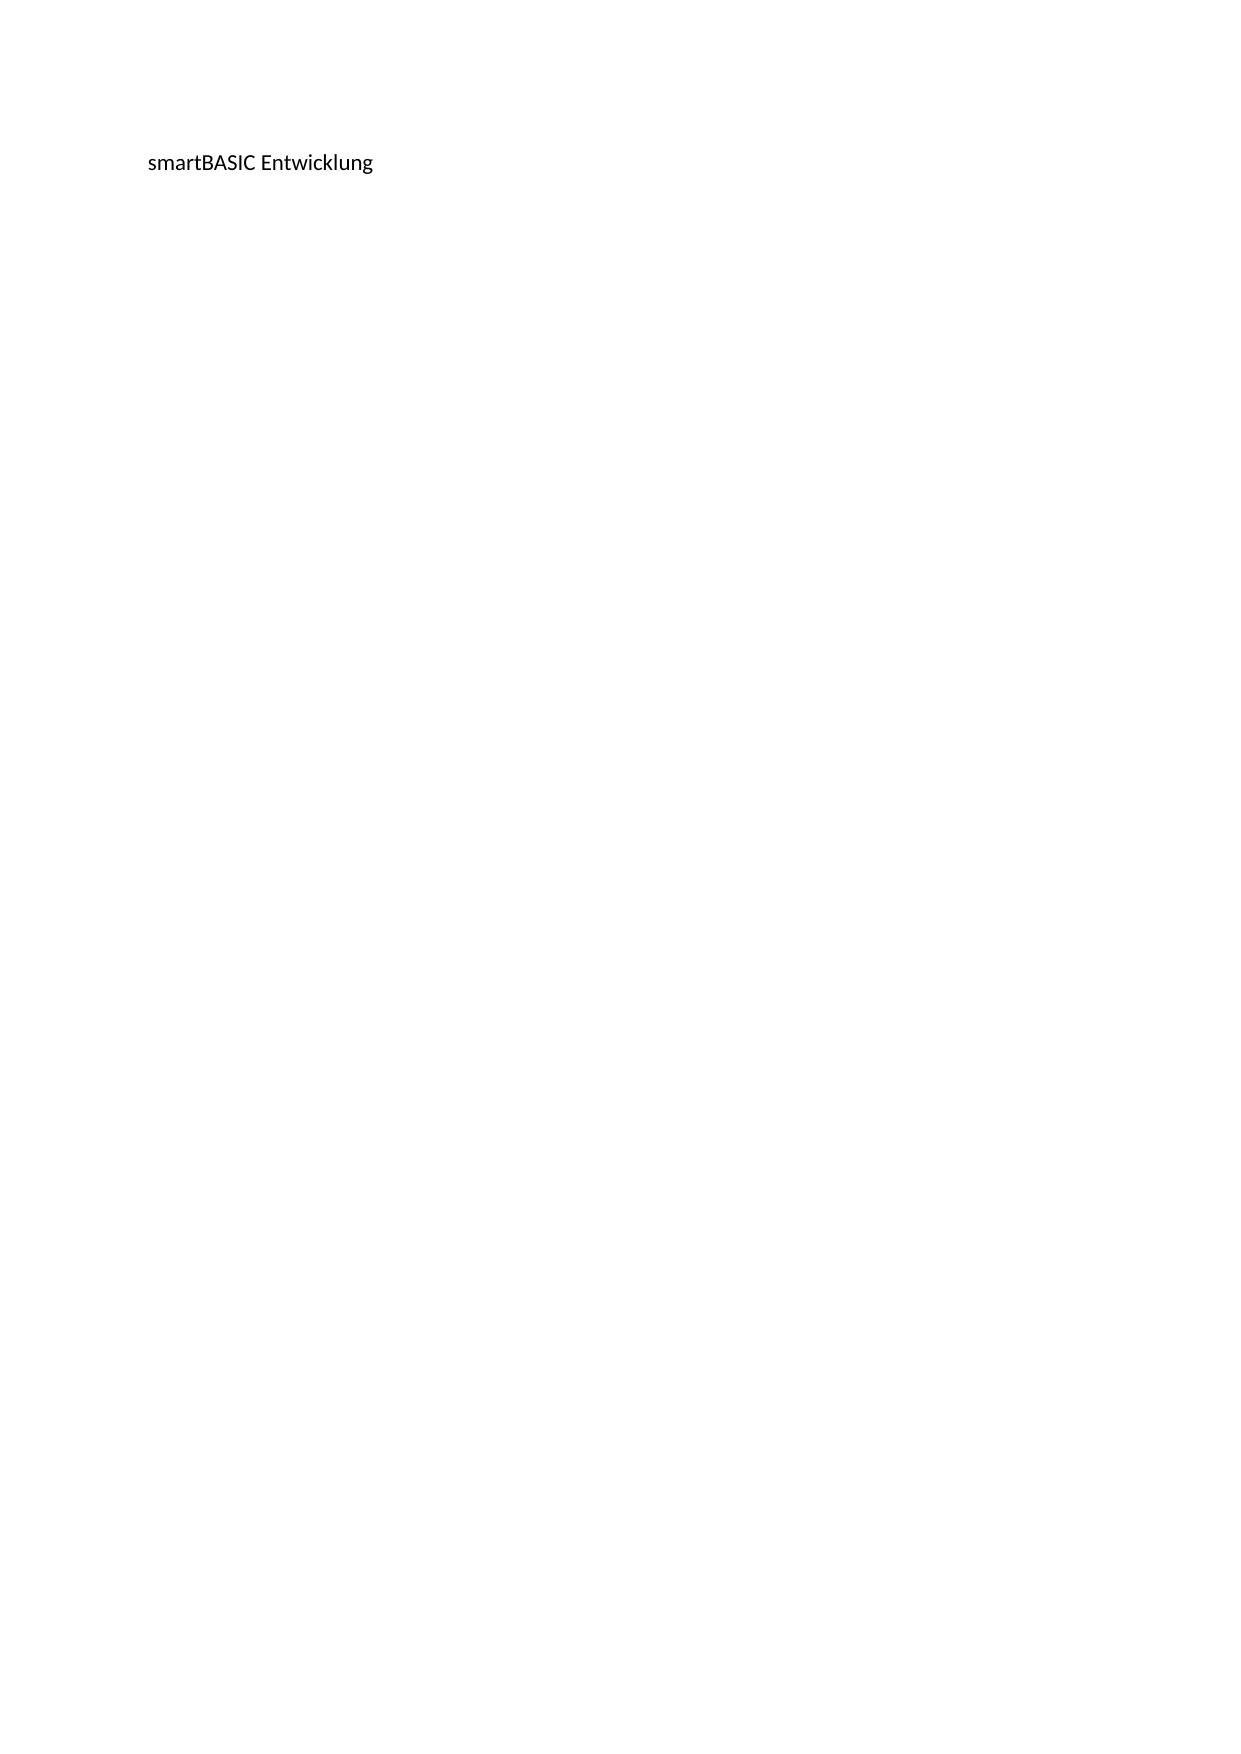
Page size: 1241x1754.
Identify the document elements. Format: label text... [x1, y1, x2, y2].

text smartBASIC Entwicklung [148, 148, 1093, 176]
